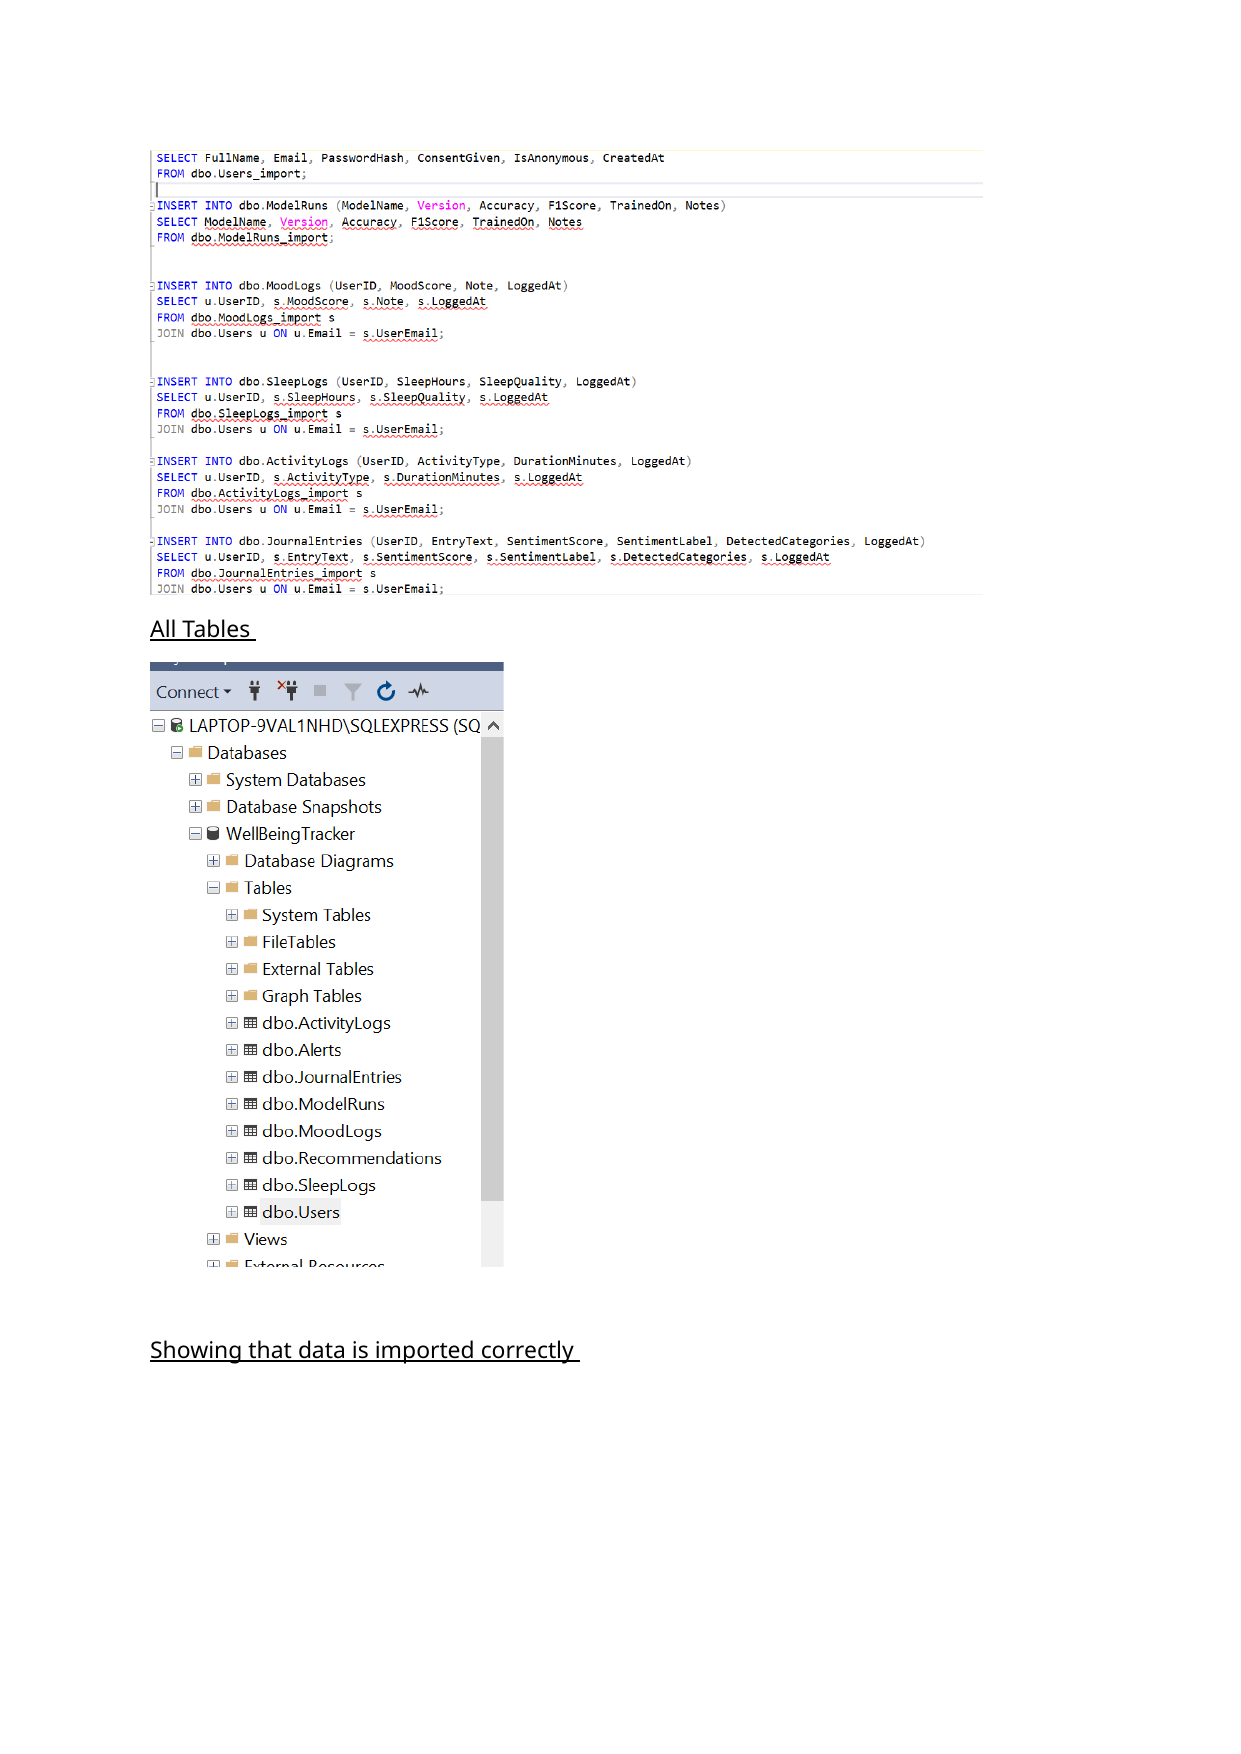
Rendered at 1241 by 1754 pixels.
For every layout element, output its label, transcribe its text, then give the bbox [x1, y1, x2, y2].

text All Tables [150, 613, 1090, 644]
text Showing that data is imported correctly [150, 1334, 1090, 1365]
